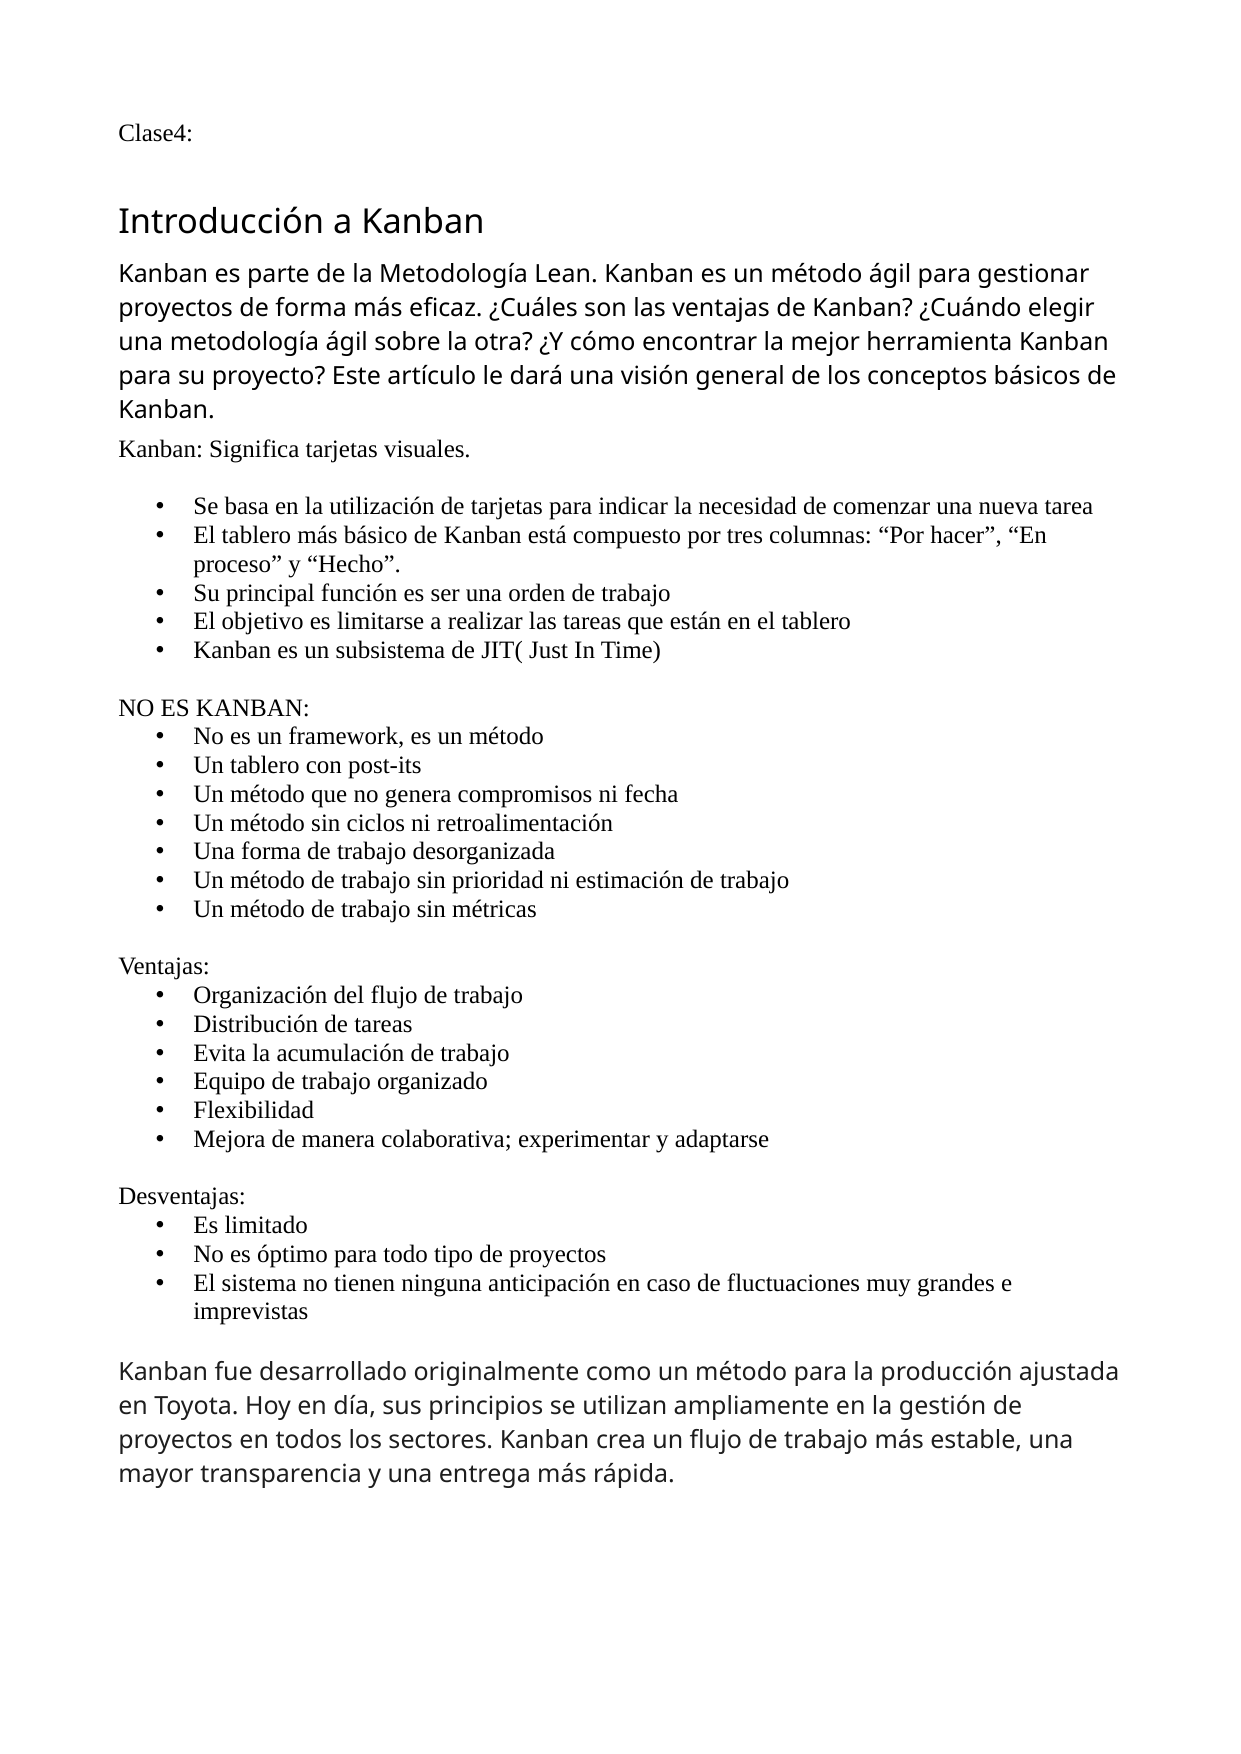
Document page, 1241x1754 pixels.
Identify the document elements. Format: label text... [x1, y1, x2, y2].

list Un método sin ciclos ni retroalimentación [156, 808, 1122, 836]
list Un método que no genera compromisos ni fecha [156, 779, 1122, 808]
list Distribución de tareas [156, 1009, 1122, 1038]
list El objetivo es limitarse a realizar las tareas que están en el tablero [156, 606, 1122, 635]
list Equipo de trabajo organizado [156, 1066, 1122, 1095]
list Una forma de trabajo desorganizada [156, 836, 1122, 865]
list El tablero más básico de Kanban está compuesto por tres columnas: “Por hacer”, “En proceso” y “Hecho”. [156, 520, 1122, 578]
list Es limitado [156, 1210, 1122, 1239]
list Kanban es un subsistema de JIT( Just In Time) [156, 635, 1122, 664]
list Un método de trabajo sin métricas [156, 894, 1122, 923]
text Kanban es parte de la Metodología Lean. Kanban es un método ágil para gestionar proyectos de forma más eficaz. ¿Cuáles son las ventajas de Kanban? ¿Cuándo elegir una metodología ágil sobre la otra? ¿Y cómo encontrar la mejor herramienta Kanban para su proyecto? Este artículo le dará una visión general de los conceptos básicos de Kanban. [118, 256, 1122, 426]
list Flexibilidad [156, 1095, 1122, 1124]
text Kanban: Significa tarjetas visuales. [118, 434, 1122, 463]
list Mejora de manera colaborativa; experimentar y adaptarse [156, 1124, 1122, 1153]
subtitle Introducción a Kanban [118, 196, 1122, 243]
list No es óptimo para todo tipo de proyectos [156, 1239, 1122, 1268]
list Un método de trabajo sin prioridad ni estimación de trabajo [156, 865, 1122, 894]
list Un tablero con post-its [156, 750, 1122, 779]
text Clase4: [118, 118, 1122, 147]
list Su principal función es ser una orden de trabajo [156, 578, 1122, 606]
list No es un framework, es un método [156, 721, 1122, 750]
list Evita la acumulación de trabajo [156, 1038, 1122, 1066]
text NO ES KANBAN: [118, 693, 1122, 721]
text Ventajas: [118, 951, 1122, 980]
list El sistema no tienen ninguna anticipación en caso de fluctuaciones muy grandes e imprevistas [156, 1268, 1122, 1325]
text Desventajas: [118, 1181, 1122, 1210]
text Kanban fue desarrollado originalmente como un método para la producción ajustada en Toyota. Hoy en día, sus principios se utilizan ampliamente en la gestión de proyectos en todos los sectores. Kanban crea un flujo de trabajo más estable, una mayor transparencia y una entrega más rápida. [118, 1354, 1122, 1490]
list Se basa en la utilización de tarjetas para indicar la necesidad de comenzar una nueva tarea [156, 491, 1122, 520]
list Organización del flujo de trabajo [156, 980, 1122, 1009]
